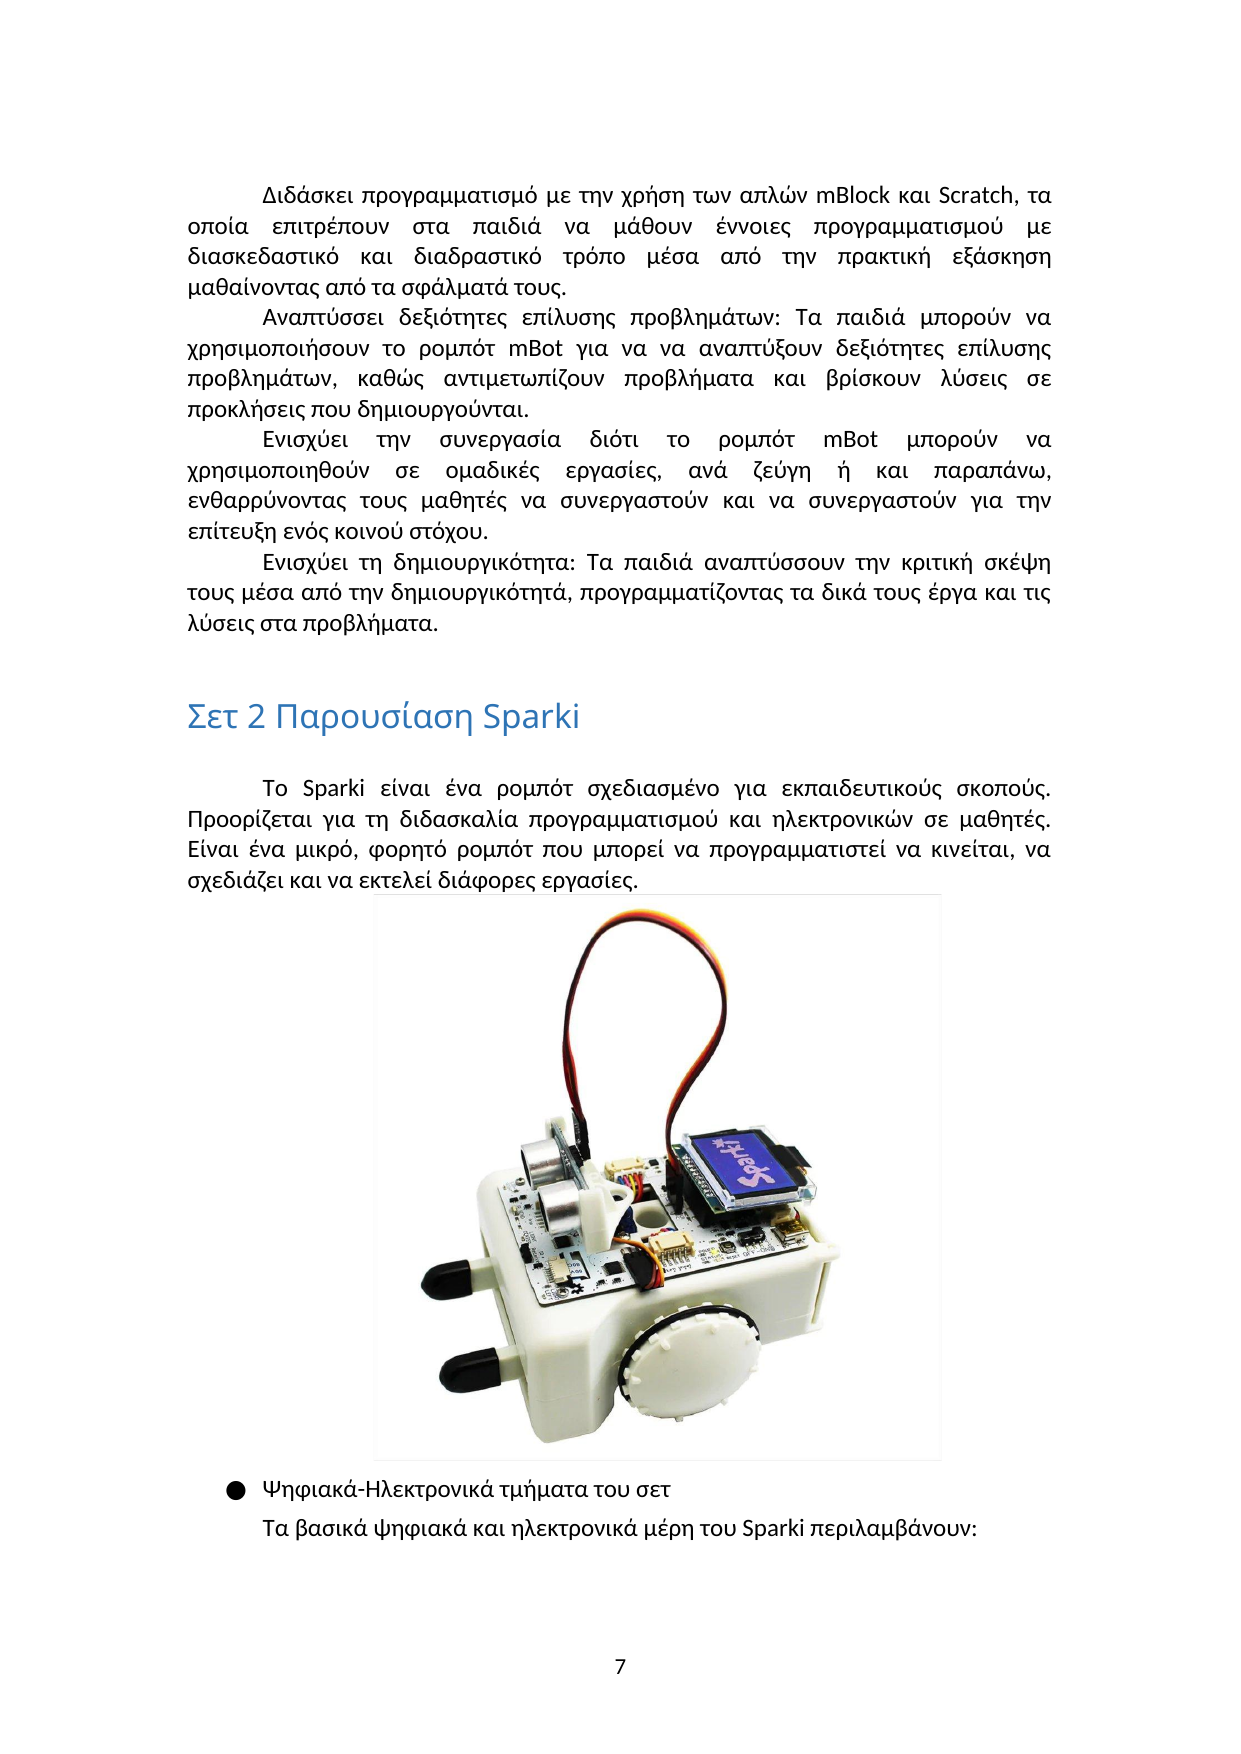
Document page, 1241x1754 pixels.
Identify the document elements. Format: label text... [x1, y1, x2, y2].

text Tα βασικά ψηφιακά και ηλεκτρονικά μέρη του Sparki περιλαμβάνουν: [187, 1512, 1053, 1542]
text Διδάσκει προγραμματισμό με την χρήση των απλών mBlock και Scratch, τα οποία επιτρέπουν στα παιδιά να μάθουν έννοιες προγραμματισμού με διασκεδαστικό και διαδραστικό τρόπο μέσα από την πρακτική εξάσκηση μαθαίνοντας από τα σφάλματά τους. [187, 179, 1053, 302]
picture [373, 894, 942, 1461]
text Ενισχύει την συνεργασία διότι το ρομπότ mBot μπορούν να χρησιμοποιηθούν σε ομαδικές εργασίες, ανά ζεύγη ή και παραπάνω, ενθαρρύνοντας τους μαθητές να συνεργαστούν και να συνεργαστούν για την επίτευξη ενός κοινού στόχου. [187, 424, 1053, 546]
text Αναπτύσσει δεξιότητες επίλυσης προβλημάτων: Τα παιδιά μπορούν να χρησιμοποιήσουν το ρομπότ mBot για να να αναπτύξουν δεξιότητες επίλυσης προβλημάτων, καθώς αντιμετωπίζουν προβλήματα και βρίσκουν λύσεις σε προκλήσεις που δημιουργούνται. [187, 302, 1053, 424]
subtitle Σετ 2 Παρουσίαση Sparki [187, 693, 1053, 738]
list Ψηφιακά-Ηλεκτρονικά τμήματα του σετ [225, 1461, 1053, 1512]
text Ενισχύει τη δημιουργικότητα: Τα παιδιά αναπτύσσουν την κριτική σκέψη τους μέσα από την δημιουργικότητά, προγραμματίζοντας τα δικά τους έργα και τις λύσεις στα προβλήματα. [187, 546, 1053, 637]
text Το Sparki είναι ένα ρομπότ σχεδιασμένο για εκπαιδευτικούς σκοπούς. Προορίζεται για τη διδασκαλία προγραμματισμού και ηλεκτρονικών σε μαθητές. Είναι ένα μικρό, φορητό ρομπότ που μπορεί να προγραμματιστεί να κινείται, να σχεδιάζει και να εκτελεί διάφορες εργασίες. [187, 772, 1053, 894]
